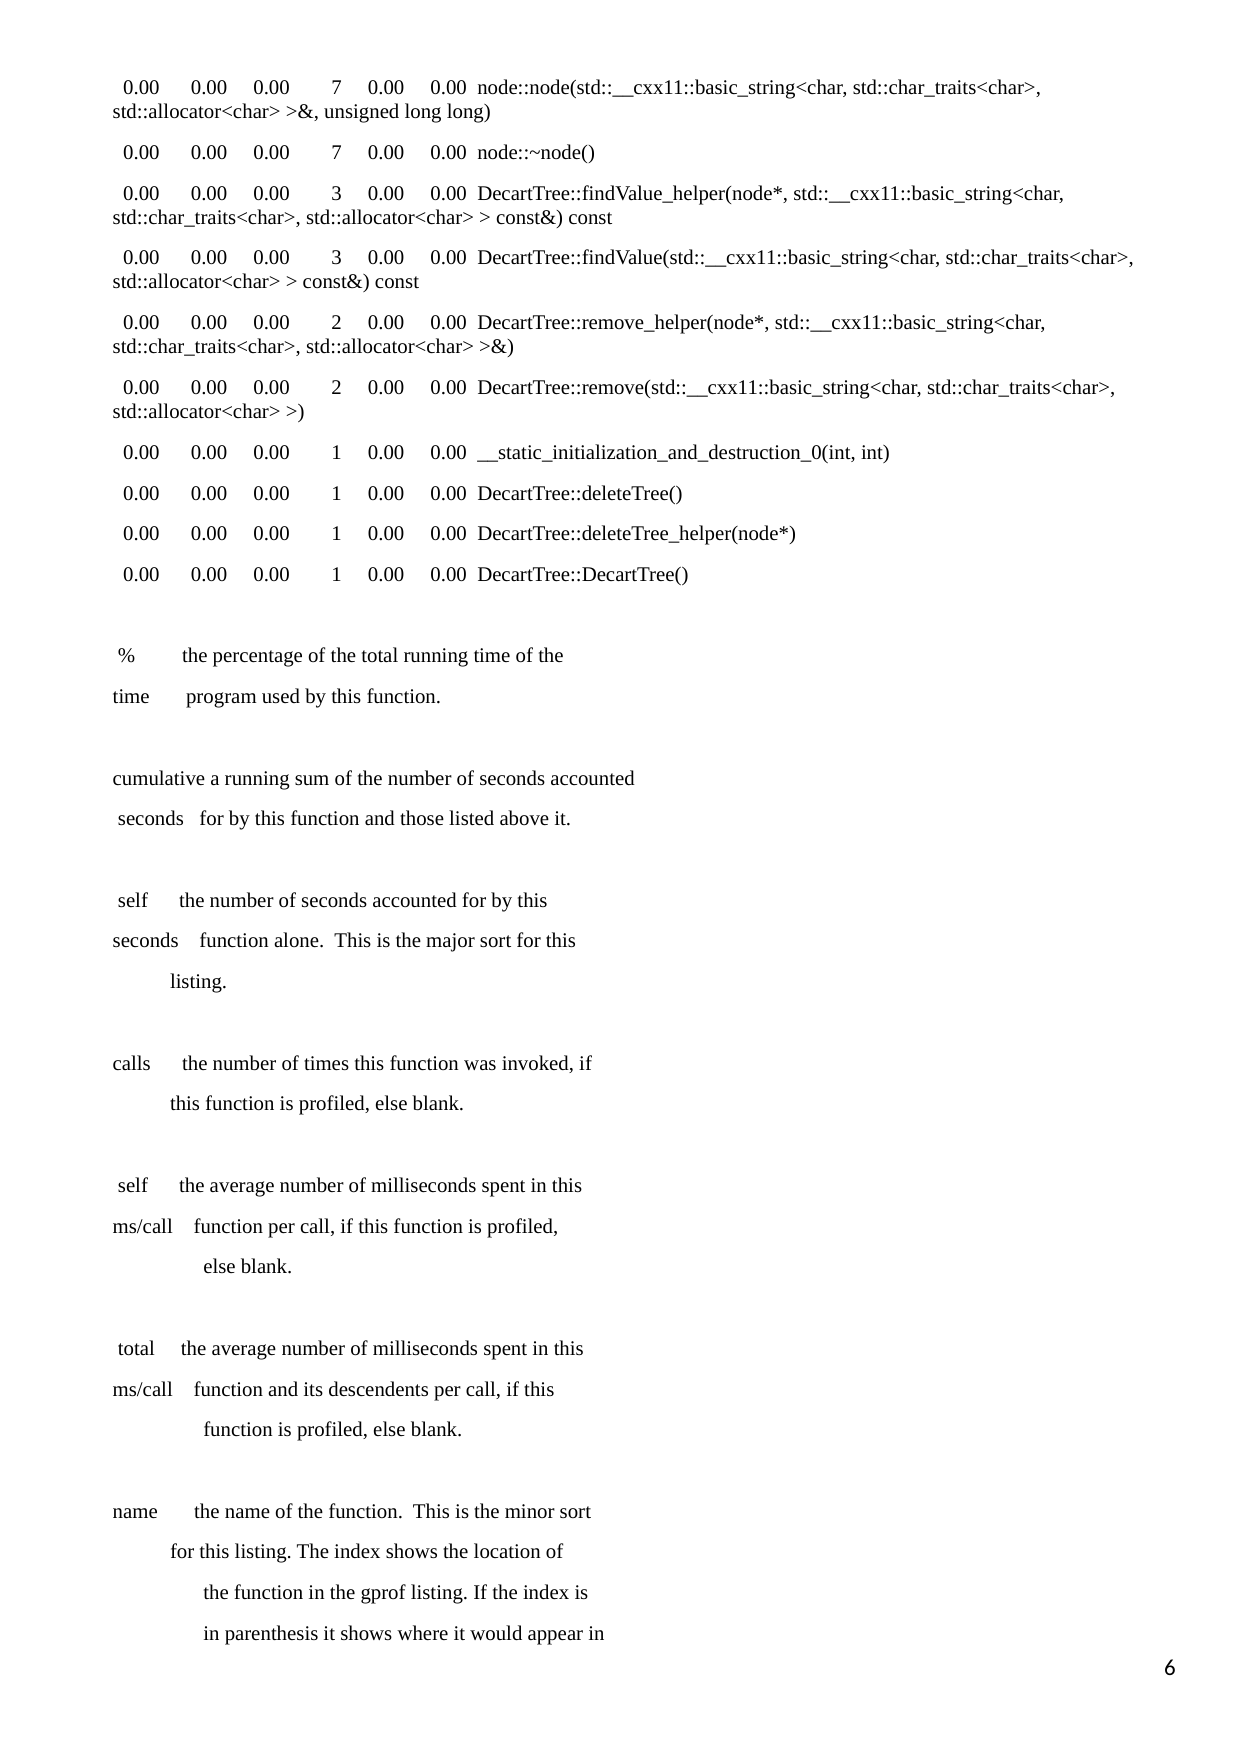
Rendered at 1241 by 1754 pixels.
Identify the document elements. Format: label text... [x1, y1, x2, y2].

text the function in the gprof listing. If the index is [112, 1580, 1176, 1604]
text self the average number of milliseconds spent in this [112, 1173, 1176, 1197]
text listing. [112, 969, 1176, 993]
text 0.00 0.00 0.00 1 0.00 0.00 DecartTree::deleteTree_helper(node*) [112, 521, 1176, 545]
text ms/call function per call, if this function is profiled, [112, 1213, 1176, 1238]
text 0.00 0.00 0.00 7 0.00 0.00 node::node(std::__cxx11::basic_string<char, std::char_traits<char>, std::allocator<char> >&, unsigned long long) [112, 75, 1176, 123]
text name the name of the function. This is the minor sort [112, 1499, 1176, 1523]
text 0.00 0.00 0.00 1 0.00 0.00 DecartTree::DecartTree() [112, 562, 1176, 586]
text else blank. [112, 1254, 1176, 1278]
text 0.00 0.00 0.00 3 0.00 0.00 DecartTree::findValue(std::__cxx11::basic_string<char, std::char_traits<char>, std::allocator<char> > const&) const [112, 245, 1176, 293]
text this function is profiled, else blank. [112, 1091, 1176, 1115]
text ms/call function and its descendents per call, if this [112, 1376, 1176, 1401]
text seconds for by this function and those listed above it. [112, 806, 1176, 830]
text self the number of seconds accounted for by this [112, 888, 1176, 912]
text 0.00 0.00 0.00 2 0.00 0.00 DecartTree::remove_helper(node*, std::__cxx11::basic_string<char, std::char_traits<char>, std::allocator<char> >&) [112, 310, 1176, 358]
text time program used by this function. [112, 684, 1176, 708]
text calls the number of times this function was invoked, if [112, 1051, 1176, 1075]
text cumulative a running sum of the number of seconds accounted [112, 766, 1176, 789]
text 0.00 0.00 0.00 1 0.00 0.00 DecartTree::deleteTree() [112, 480, 1176, 504]
text for this listing. The index shows the location of [112, 1539, 1176, 1563]
text % the percentage of the total running time of the [112, 643, 1176, 667]
text 0.00 0.00 0.00 7 0.00 0.00 node::~node() [112, 140, 1176, 164]
text in parenthesis it shows where it would appear in [112, 1621, 1176, 1645]
text 0.00 0.00 0.00 2 0.00 0.00 DecartTree::remove(std::__cxx11::basic_string<char, std::char_traits<char>, std::allocator<char> >) [112, 375, 1176, 423]
text total the average number of milliseconds spent in this [112, 1336, 1176, 1360]
text seconds function alone. This is the major sort for this [112, 928, 1176, 952]
text function is profiled, else blank. [112, 1417, 1176, 1441]
text 0.00 0.00 0.00 1 0.00 0.00 __static_initialization_and_destruction_0(int, int) [112, 440, 1176, 464]
text 0.00 0.00 0.00 3 0.00 0.00 DecartTree::findValue_helper(node*, std::__cxx11::basic_string<char, std::char_traits<char>, std::allocator<char> > const&) const [112, 181, 1176, 229]
